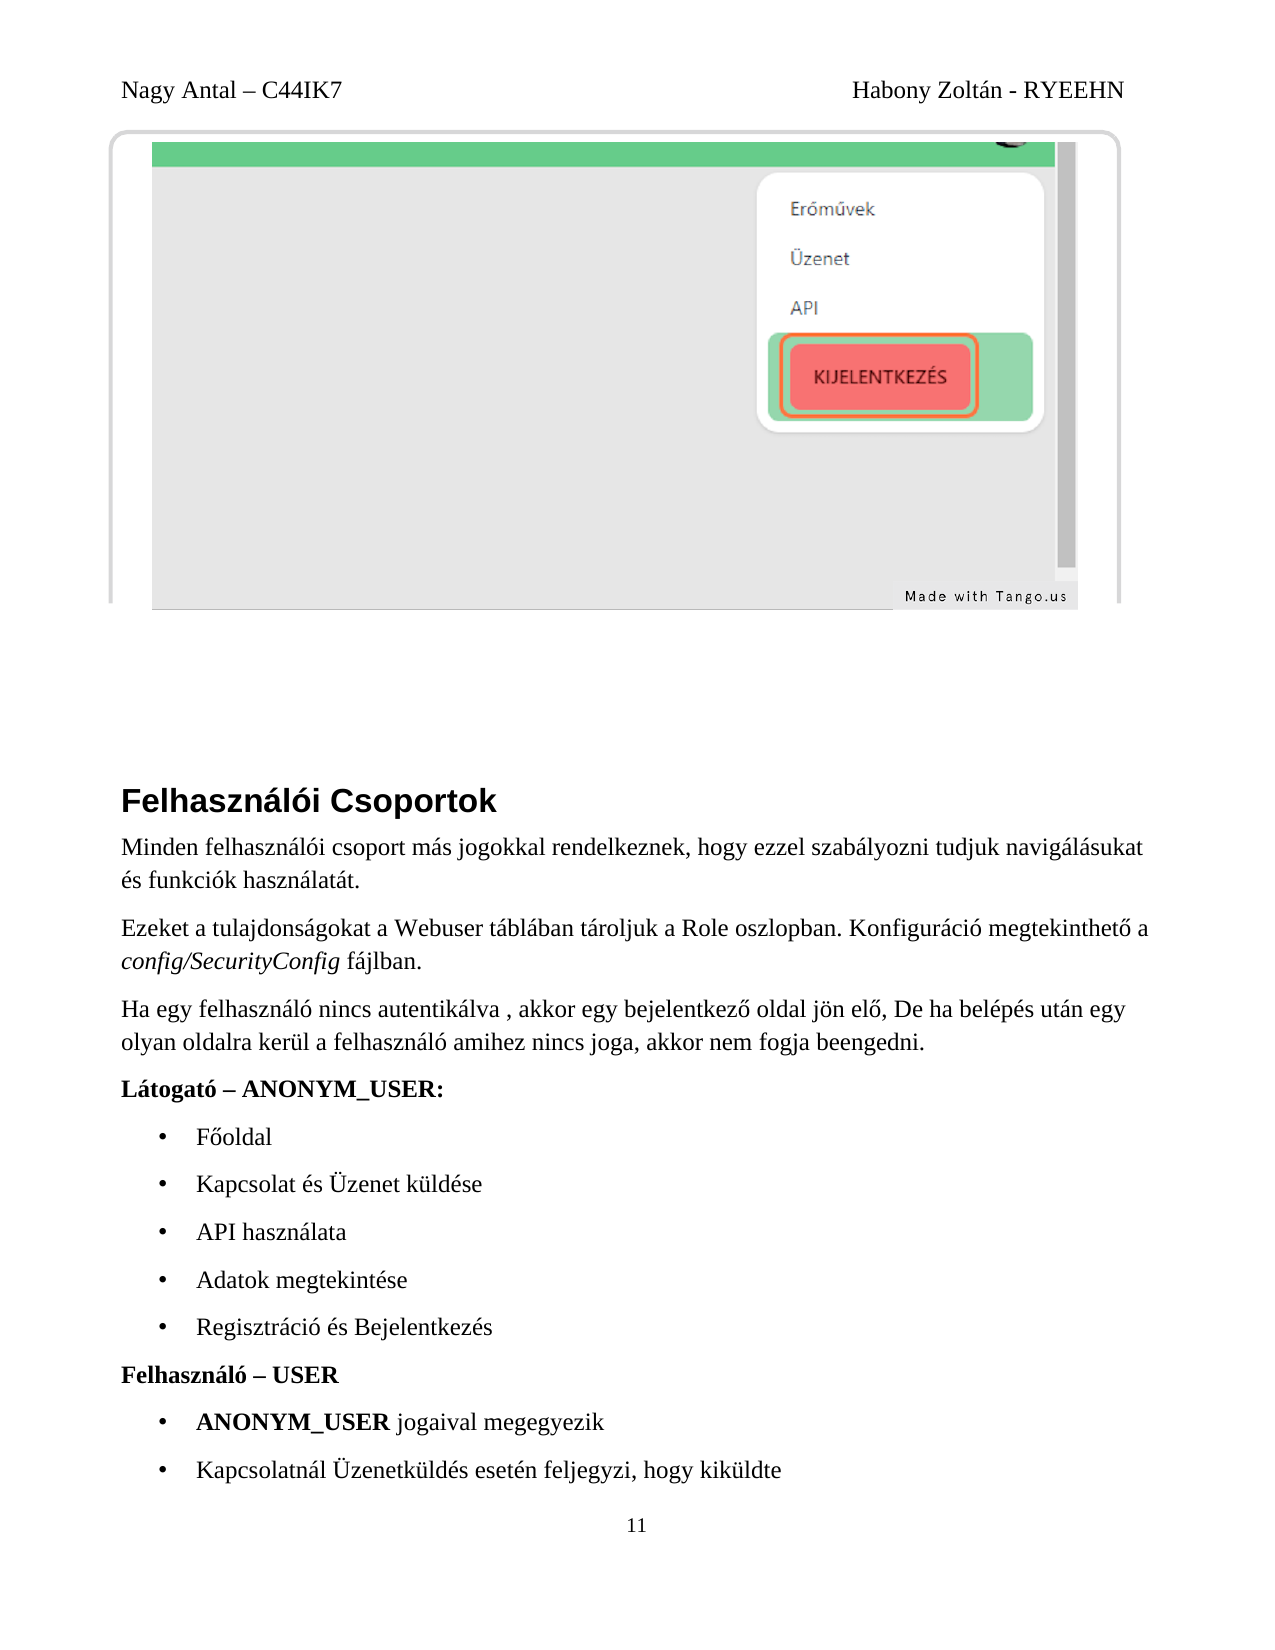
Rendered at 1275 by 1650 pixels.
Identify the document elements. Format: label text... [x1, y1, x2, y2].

list ANONYM_USER jogaival megegyezik [158, 1407, 1152, 1436]
list API használata [158, 1217, 1152, 1246]
text Látogató – ANONYM_USER: [121, 1074, 1152, 1103]
list Kapcsolat és Üzenet küldése [158, 1169, 1152, 1198]
text Ezeket a tulajdonságokat a Webuser táblában tároljuk a Role oszlopban. Konfiguráció megtekinthető a config/SecurityConfig fájlban. [121, 913, 1152, 975]
text Ha egy felhasználó nincs autentikálva , akkor egy bejelentkező oldal jön elő, De ha belépés után egy olyan oldalra kerül a felhasználó amihez nincs joga, akkor nem fogja beengedni. [121, 994, 1152, 1055]
picture [152, 142, 1078, 610]
list Adatok megtekintése [158, 1265, 1152, 1293]
list Regisztráció és Bejelentkezés [158, 1312, 1152, 1341]
text Minden felhasználói csoport más jogokkal rendelkeznek, hogy ezzel szabályozni tudjuk navigálásukat és funkciók használatát. [121, 832, 1152, 894]
list Kapcsolatnál Üzenetküldés esetén feljegyzi, hogy kiküldte [158, 1455, 1152, 1484]
text Felhasználó – USER [121, 1360, 1152, 1389]
subtitle Felhasználói Csoportok [121, 781, 1152, 820]
list Főoldal [158, 1122, 1152, 1151]
